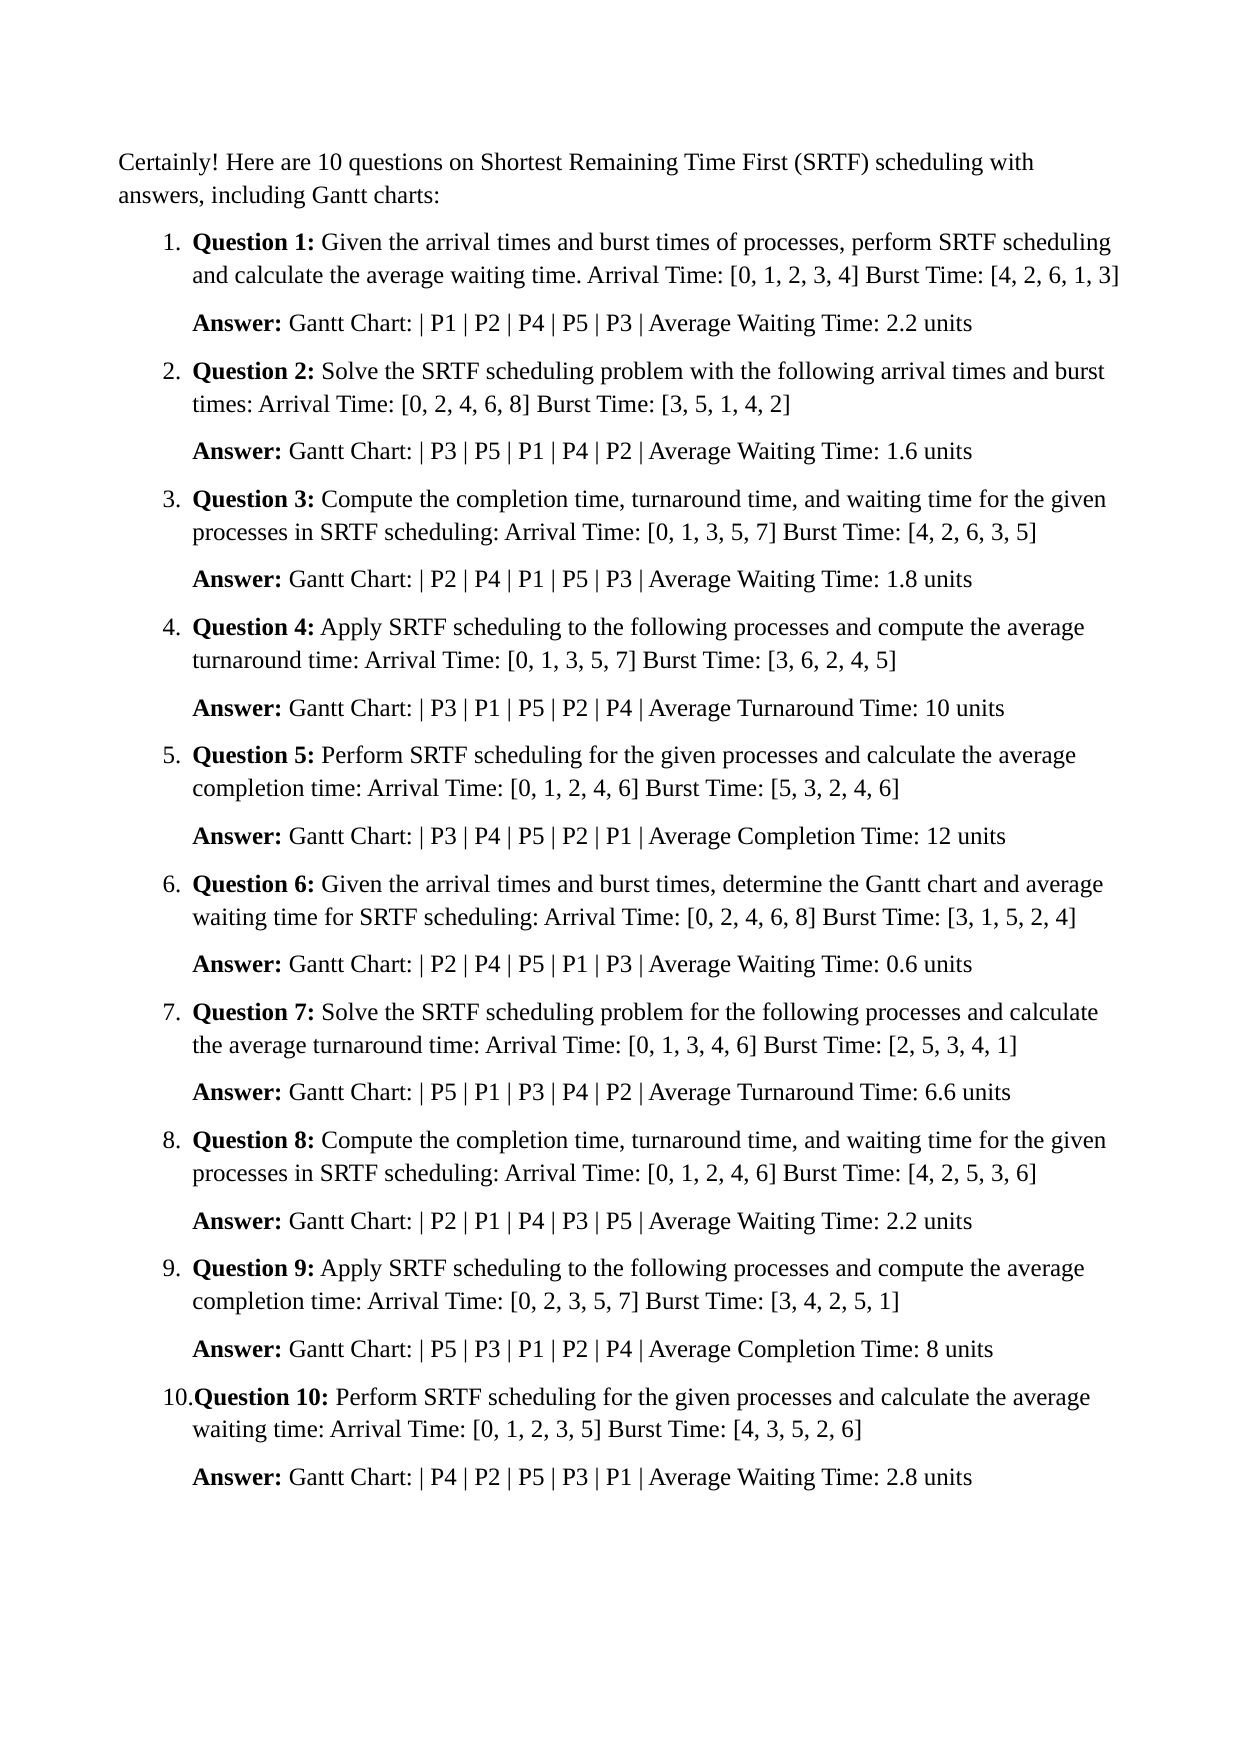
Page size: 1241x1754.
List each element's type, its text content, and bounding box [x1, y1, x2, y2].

list Question 4: Apply SRTF scheduling to the following processes and compute the average turnaround time: Arrival Time: [0, 1, 3, 5, 7] Burst Time: [3, 6, 2, 4, 5] [162, 612, 1122, 674]
list Answer: Gantt Chart: | P4 | P2 | P5 | P3 | P1 | Average Waiting Time: 2.8 units [162, 1462, 1122, 1491]
list Answer: Gantt Chart: | P3 | P4 | P5 | P2 | P1 | Average Completion Time: 12 units [162, 821, 1122, 850]
list Answer: Gantt Chart: | P3 | P1 | P5 | P2 | P4 | Average Turnaround Time: 10 units [162, 693, 1122, 722]
list Answer: Gantt Chart: | P2 | P4 | P5 | P1 | P3 | Average Waiting Time: 0.6 units [162, 949, 1122, 978]
list Question 7: Solve the SRTF scheduling problem for the following processes and calculate the average turnaround time: Arrival Time: [0, 1, 3, 4, 6] Burst Time: [2, 5, 3, 4, 1] [162, 997, 1122, 1059]
list Answer: Gantt Chart: | P3 | P5 | P1 | P4 | P2 | Average Waiting Time: 1.6 units [162, 436, 1122, 465]
list Question 1: Given the arrival times and burst times of processes, perform SRTF scheduling and calculate the average waiting time. Arrival Time: [0, 1, 2, 3, 4] Burst Time: [4, 2, 6, 1, 3] [162, 227, 1122, 289]
list Question 2: Solve the SRTF scheduling problem with the following arrival times and burst times: Arrival Time: [0, 2, 4, 6, 8] Burst Time: [3, 5, 1, 4, 2] [162, 356, 1122, 417]
list Question 9: Apply SRTF scheduling to the following processes and compute the average completion time: Arrival Time: [0, 2, 3, 5, 7] Burst Time: [3, 4, 2, 5, 1] [162, 1253, 1122, 1315]
text Certainly! Here are 10 questions on Shortest Remaining Time First (SRTF) scheduling with answers, including Gantt charts: [118, 147, 1122, 209]
list Question 3: Compute the completion time, turnaround time, and waiting time for the given processes in SRTF scheduling: Arrival Time: [0, 1, 3, 5, 7] Burst Time: [4, 2, 6, 3, 5] [162, 484, 1122, 546]
list Answer: Gantt Chart: | P5 | P1 | P3 | P4 | P2 | Average Turnaround Time: 6.6 units [162, 1077, 1122, 1106]
list Question 10: Perform SRTF scheduling for the given processes and calculate the average waiting time: Arrival Time: [0, 1, 2, 3, 5] Burst Time: [4, 3, 5, 2, 6] [162, 1382, 1122, 1443]
list Answer: Gantt Chart: | P2 | P1 | P4 | P3 | P5 | Average Waiting Time: 2.2 units [162, 1206, 1122, 1234]
list Question 5: Perform SRTF scheduling for the given processes and calculate the average completion time: Arrival Time: [0, 1, 2, 4, 6] Burst Time: [5, 3, 2, 4, 6] [162, 740, 1122, 802]
list Question 6: Given the arrival times and burst times, determine the Gantt chart and average waiting time for SRTF scheduling: Arrival Time: [0, 2, 4, 6, 8] Burst Time: [3, 1, 5, 2, 4] [162, 869, 1122, 930]
list Question 8: Compute the completion time, turnaround time, and waiting time for the given processes in SRTF scheduling: Arrival Time: [0, 1, 2, 4, 6] Burst Time: [4, 2, 5, 3, 6] [162, 1125, 1122, 1187]
list Answer: Gantt Chart: | P2 | P4 | P1 | P5 | P3 | Average Waiting Time: 1.8 units [162, 564, 1122, 593]
list Answer: Gantt Chart: | P5 | P3 | P1 | P2 | P4 | Average Completion Time: 8 units [162, 1334, 1122, 1363]
list Answer: Gantt Chart: | P1 | P2 | P4 | P5 | P3 | Average Waiting Time: 2.2 units [162, 308, 1122, 337]
